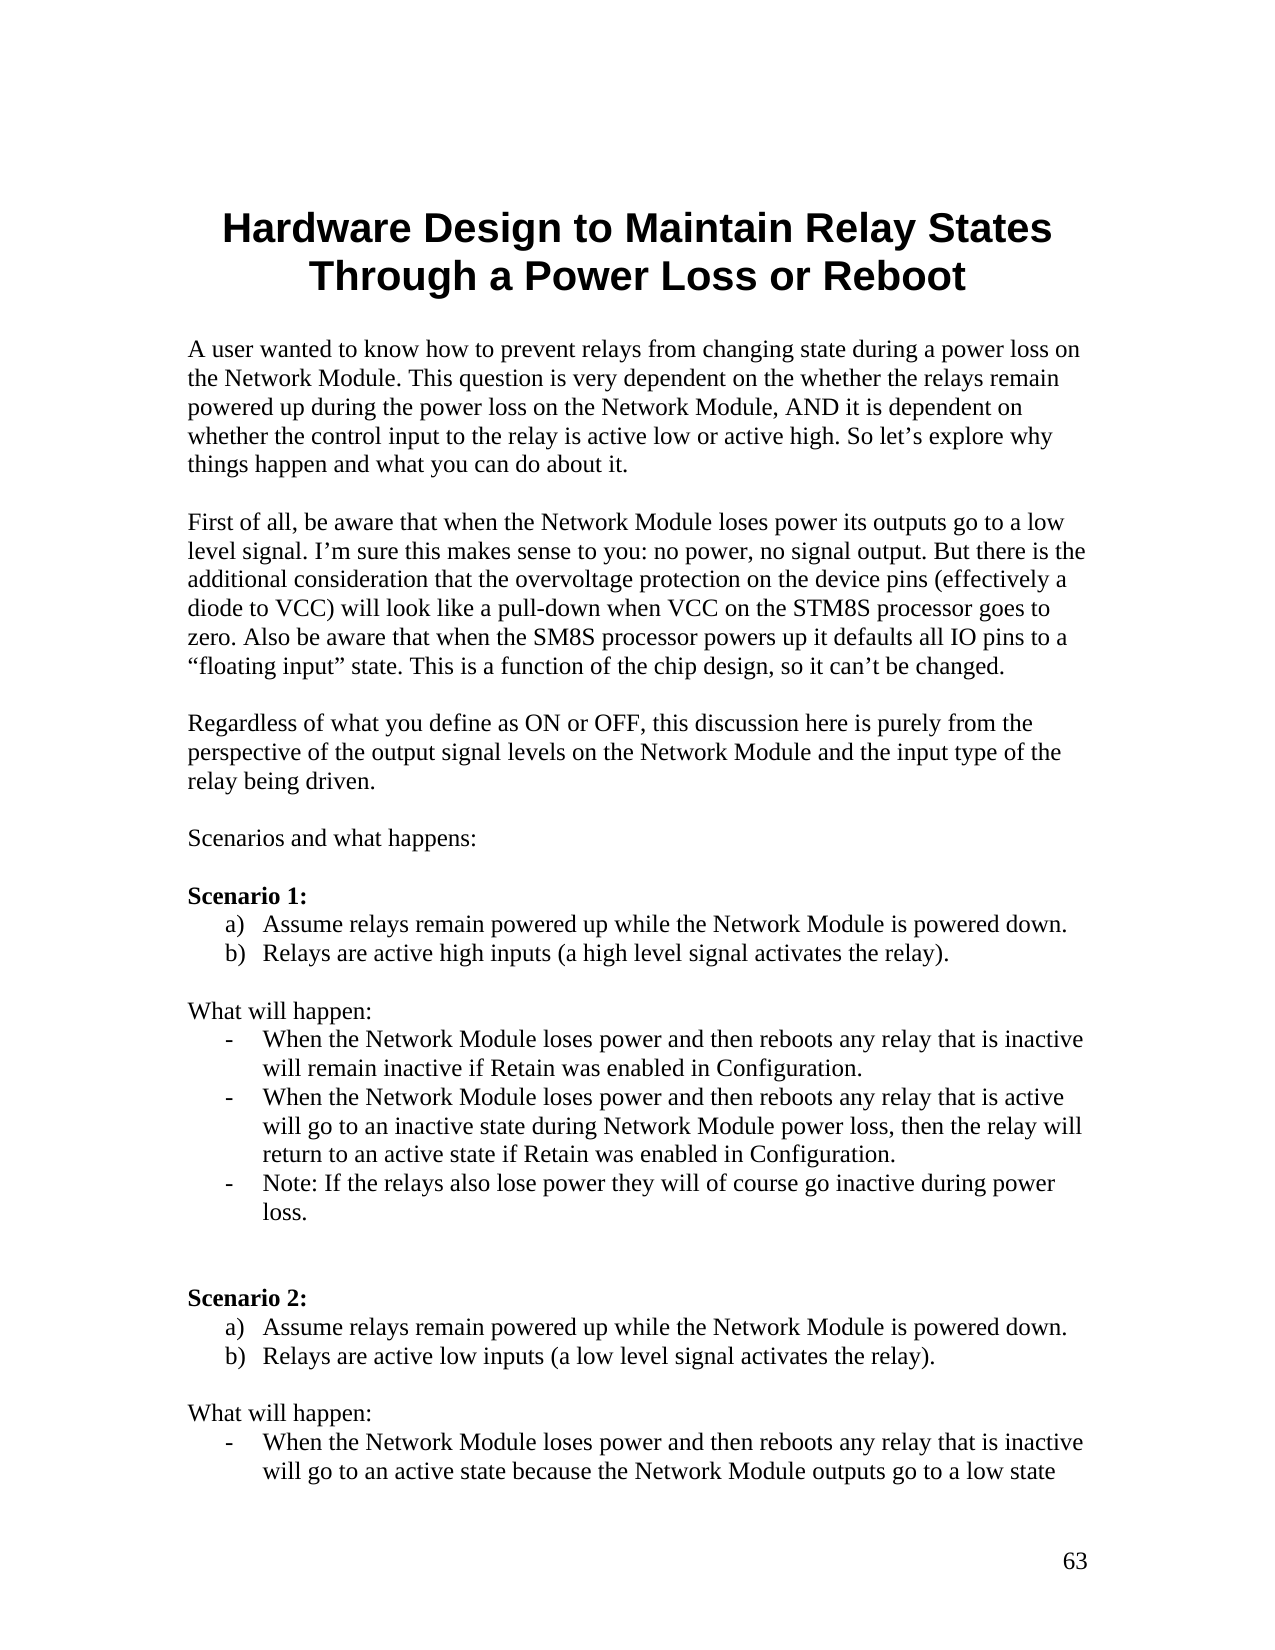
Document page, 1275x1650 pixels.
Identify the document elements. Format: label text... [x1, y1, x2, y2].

list When the Network Module loses power and then reboots any relay that is active will go to an inactive state during Network Module power loss, then the relay will return to an active state if Retain was enabled in Configuration. [225, 1082, 1087, 1168]
text Regardless of what you define as ON or OFF, this discussion here is purely from the perspective of the output signal levels on the Network Module and the input type of the relay being driven. [187, 708, 1087, 794]
text What will happen: [187, 1398, 1087, 1427]
text What will happen: [187, 996, 1087, 1024]
list When the Network Module loses power and then reboots any relay that is inactive will go to an active state because the Network Module outputs go to a low state [225, 1427, 1087, 1484]
text A user wanted to know how to prevent relays from changing state during a power loss on the Network Module. This question is very dependent on the whether the relays remain powered up during the power loss on the Network Module, AND it is dependent on whether the control input to the relay is active low or active high. So let’s explore why things happen and what you can do about it. [187, 334, 1087, 478]
subtitle Hardware Design to Maintain Relay States Through a Power Loss or Reboot [187, 204, 1087, 299]
list When the Network Module loses power and then reboots any relay that is inactive will remain inactive if Retain was enabled in Configuration. [225, 1024, 1087, 1082]
list Assume relays remain powered up while the Network Module is powered down. [225, 1312, 1087, 1341]
text Scenario 2: [187, 1283, 1087, 1312]
list Relays are active high inputs (a high level signal activates the relay). [225, 938, 1087, 967]
list Assume relays remain powered up while the Network Module is powered down. [225, 909, 1087, 938]
text Scenarios and what happens: [187, 823, 1087, 852]
list Relays are active low inputs (a low level signal activates the relay). [225, 1341, 1087, 1369]
text First of all, be aware that when the Network Module loses power its outputs go to a low level signal. I’m sure this makes sense to you: no power, no signal output. But there is the additional consideration that the overvoltage protection on the device pins (effectively a diode to VCC) will look like a pull-down when VCC on the STM8S processor goes to zero. Also be aware that when the SM8S processor powers up it defaults all IO pins to a “floating input” state. This is a function of the chip design, so it can’t be changed. [187, 507, 1087, 679]
text Scenario 1: [187, 881, 1087, 909]
list Note: If the relays also lose power they will of course go inactive during power loss. [225, 1168, 1087, 1226]
